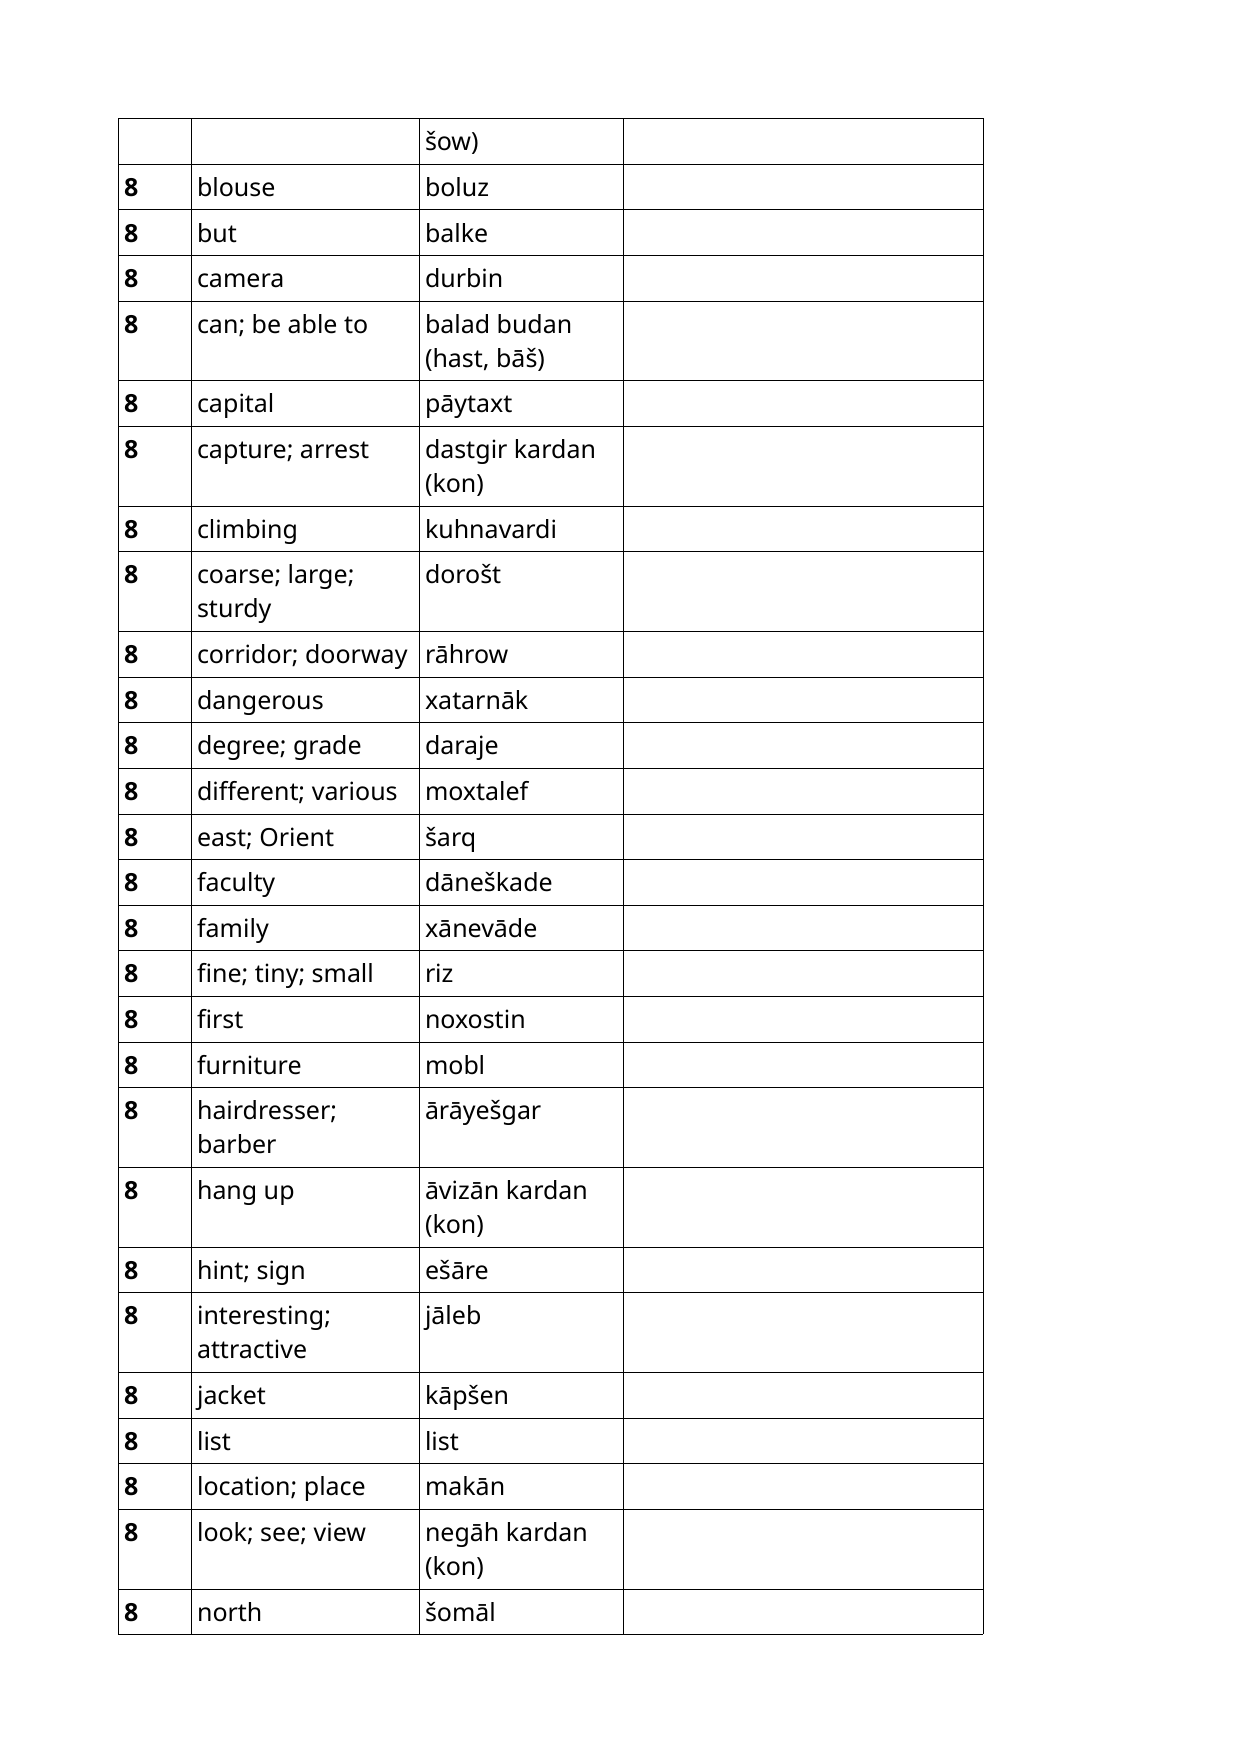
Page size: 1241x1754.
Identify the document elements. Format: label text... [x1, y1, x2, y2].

table_cell 8 [119, 302, 191, 380]
table_cell 8 [119, 552, 191, 631]
table_cell 8 [119, 860, 191, 905]
table_cell [624, 256, 983, 301]
table_cell āvizān kardan (kon) [420, 1168, 623, 1247]
table_cell boluz [420, 165, 623, 209]
table_cell faculty [192, 860, 419, 905]
table_cell [624, 678, 983, 722]
table_cell capture; arrest [192, 427, 419, 506]
table_cell [624, 951, 983, 996]
table_cell 8 [119, 1419, 191, 1463]
table_cell 8 [119, 723, 191, 768]
table_cell furniture [192, 1043, 419, 1087]
table_cell [624, 507, 983, 551]
table_cell dāneškade [420, 860, 623, 905]
table_cell can; be able to [192, 302, 419, 380]
table_cell first [192, 997, 419, 1042]
table_cell pāytaxt [420, 381, 623, 426]
table_cell [624, 723, 983, 768]
table_cell family [192, 906, 419, 950]
table_cell 8 [119, 1168, 191, 1247]
table_cell 8 [119, 769, 191, 813]
table_cell hint; sign [192, 1248, 419, 1292]
table_cell 8 [119, 507, 191, 551]
table_cell šarq [420, 815, 623, 859]
table_cell [624, 769, 983, 813]
table_cell 8 [119, 210, 191, 255]
table_cell blouse [192, 165, 419, 209]
table_cell [624, 632, 983, 677]
table_cell negāh kardan (kon) [420, 1510, 623, 1588]
table_cell coarse; large; sturdy [192, 552, 419, 631]
table_cell 8 [119, 678, 191, 722]
table_cell hairdresser; barber [192, 1088, 419, 1167]
table_cell daraje [420, 723, 623, 768]
table_cell capital [192, 381, 419, 426]
table_cell climbing [192, 507, 419, 551]
table_cell [624, 1590, 983, 1634]
table_cell [624, 381, 983, 426]
table_cell degree; grade [192, 723, 419, 768]
table_cell 8 [119, 997, 191, 1042]
table_cell corridor; doorway [192, 632, 419, 677]
table_cell fine; tiny; small [192, 951, 419, 996]
table_cell 8 [119, 1248, 191, 1292]
table_cell 8 [119, 1043, 191, 1087]
table_cell 8 [119, 1373, 191, 1417]
table_cell mobl [420, 1043, 623, 1087]
table_cell hang up [192, 1168, 419, 1247]
table_cell look; see; view [192, 1510, 419, 1588]
table_cell [624, 1419, 983, 1463]
table_cell moxtalef [420, 769, 623, 813]
table_cell 8 [119, 906, 191, 950]
table_cell [624, 210, 983, 255]
table_cell east; Orient [192, 815, 419, 859]
table_cell 8 [119, 951, 191, 996]
table_cell šomāl [420, 1590, 623, 1634]
table_cell [624, 997, 983, 1042]
table_cell [624, 427, 983, 506]
table_cell 8 [119, 815, 191, 859]
table_cell 8 [119, 1464, 191, 1509]
table_cell interesting; attractive [192, 1293, 419, 1372]
table_cell [624, 906, 983, 950]
table_cell [624, 1088, 983, 1167]
table_cell 8 [119, 1088, 191, 1167]
table_cell xatarnāk [420, 678, 623, 722]
table_cell ešāre [420, 1248, 623, 1292]
table_cell 8 [119, 256, 191, 301]
table_cell durbin [420, 256, 623, 301]
table_cell [624, 1510, 983, 1588]
table_cell šow) [420, 119, 623, 164]
table_cell ārāyešgar [420, 1088, 623, 1167]
table_cell balad budan (hast, bāš) [420, 302, 623, 380]
table_cell location; place [192, 1464, 419, 1509]
table_cell camera [192, 256, 419, 301]
table_cell 8 [119, 1510, 191, 1588]
table_cell makān [420, 1464, 623, 1509]
table_cell dorošt [420, 552, 623, 631]
table_cell [624, 1248, 983, 1292]
table_cell noxostin [420, 997, 623, 1042]
table_cell [192, 119, 419, 164]
table_cell 8 [119, 165, 191, 209]
table_cell list [192, 1419, 419, 1463]
table_cell [624, 815, 983, 859]
table_cell [119, 119, 191, 164]
table_cell list [420, 1419, 623, 1463]
table_cell dangerous [192, 678, 419, 722]
table_cell 8 [119, 1293, 191, 1372]
table_cell [624, 1043, 983, 1087]
table_cell jacket [192, 1373, 419, 1417]
table_cell [624, 119, 983, 164]
table_cell [624, 1168, 983, 1247]
table_cell 8 [119, 632, 191, 677]
table_cell different; various [192, 769, 419, 813]
table_cell [624, 1293, 983, 1372]
table_cell 8 [119, 1590, 191, 1634]
table_cell but [192, 210, 419, 255]
table_cell [624, 1373, 983, 1417]
table_cell riz [420, 951, 623, 996]
table_cell north [192, 1590, 419, 1634]
table_cell rāhrow [420, 632, 623, 677]
table_cell 8 [119, 427, 191, 506]
table_cell kuhnavardi [420, 507, 623, 551]
table_cell [624, 165, 983, 209]
table_cell xānevāde [420, 906, 623, 950]
table_cell [624, 860, 983, 905]
table_cell 8 [119, 381, 191, 426]
table_cell [624, 302, 983, 380]
table_cell [624, 552, 983, 631]
table_cell dastgir kardan (kon) [420, 427, 623, 506]
table_cell balke [420, 210, 623, 255]
table_cell [624, 1464, 983, 1509]
table_cell kāpšen [420, 1373, 623, 1417]
table_cell jāleb [420, 1293, 623, 1372]
